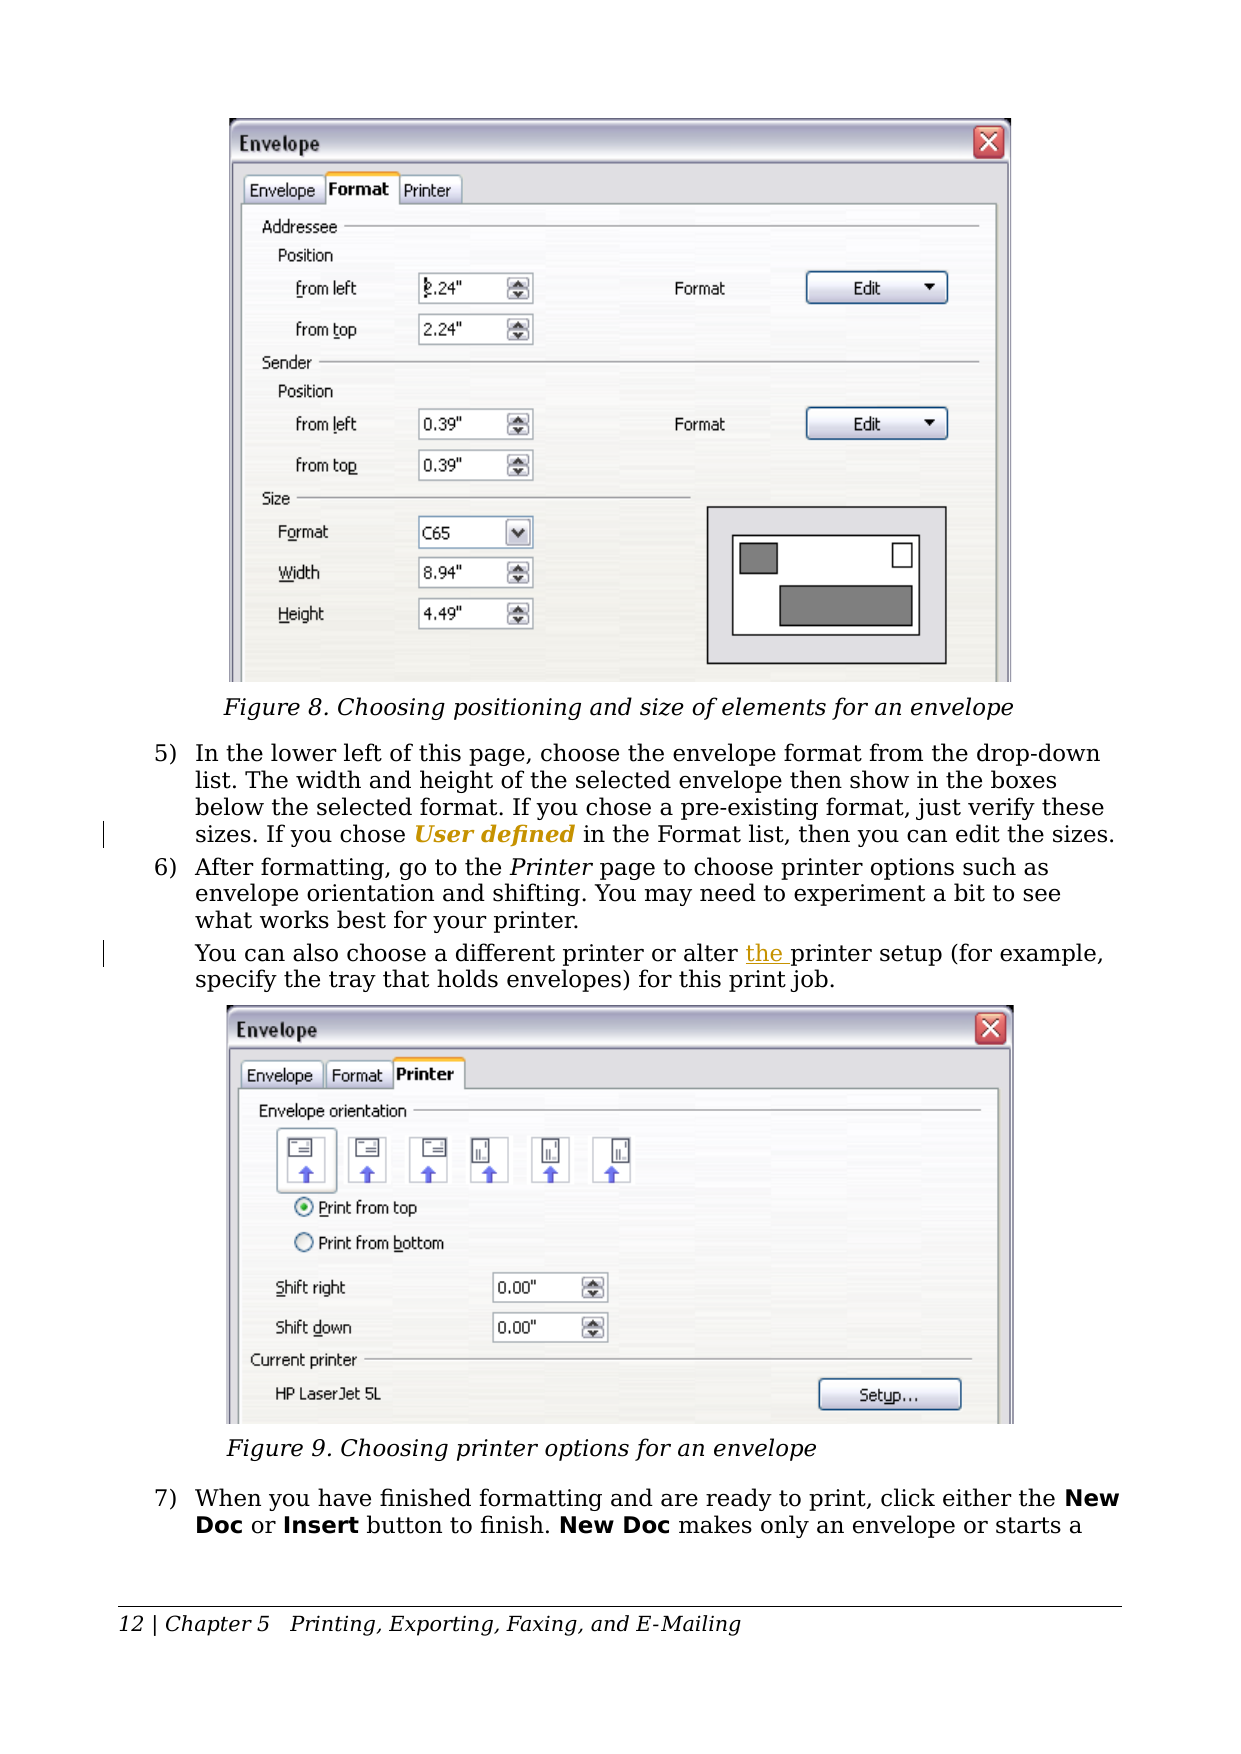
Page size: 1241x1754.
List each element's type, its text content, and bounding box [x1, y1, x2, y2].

text Figure 8. Choosing positioning and size of elements for an envelope [200, 694, 1040, 721]
picture [229, 118, 1012, 682]
text Figure 9. Choosing printer options for an envelope [227, 1436, 1014, 1462]
list In the lower left of this page, choose the envelope format from the drop-down list. The width and height of the selected envelope then show in the boxes below the selected format. If you chose a pre-existing format, just verify these sizes. If you chose User defined in the Format list, then you can edit the sizes. [177, 741, 1122, 847]
list When you have finished formatting and are ready to print, click either the New Doc or Insert button to finish. New Doc makes only an envelope or starts a [177, 1486, 1122, 1539]
picture [226, 1005, 1014, 1424]
list After formatting, go to the Printer page to choose printer options such as envelope orientation and shifting. You may need to experiment a bit to see what works best for your printer. [177, 854, 1122, 934]
list You can also choose a different printer or alter the printer setup (for example, specify the tray that holds envelopes) for this print job. [195, 940, 1122, 993]
